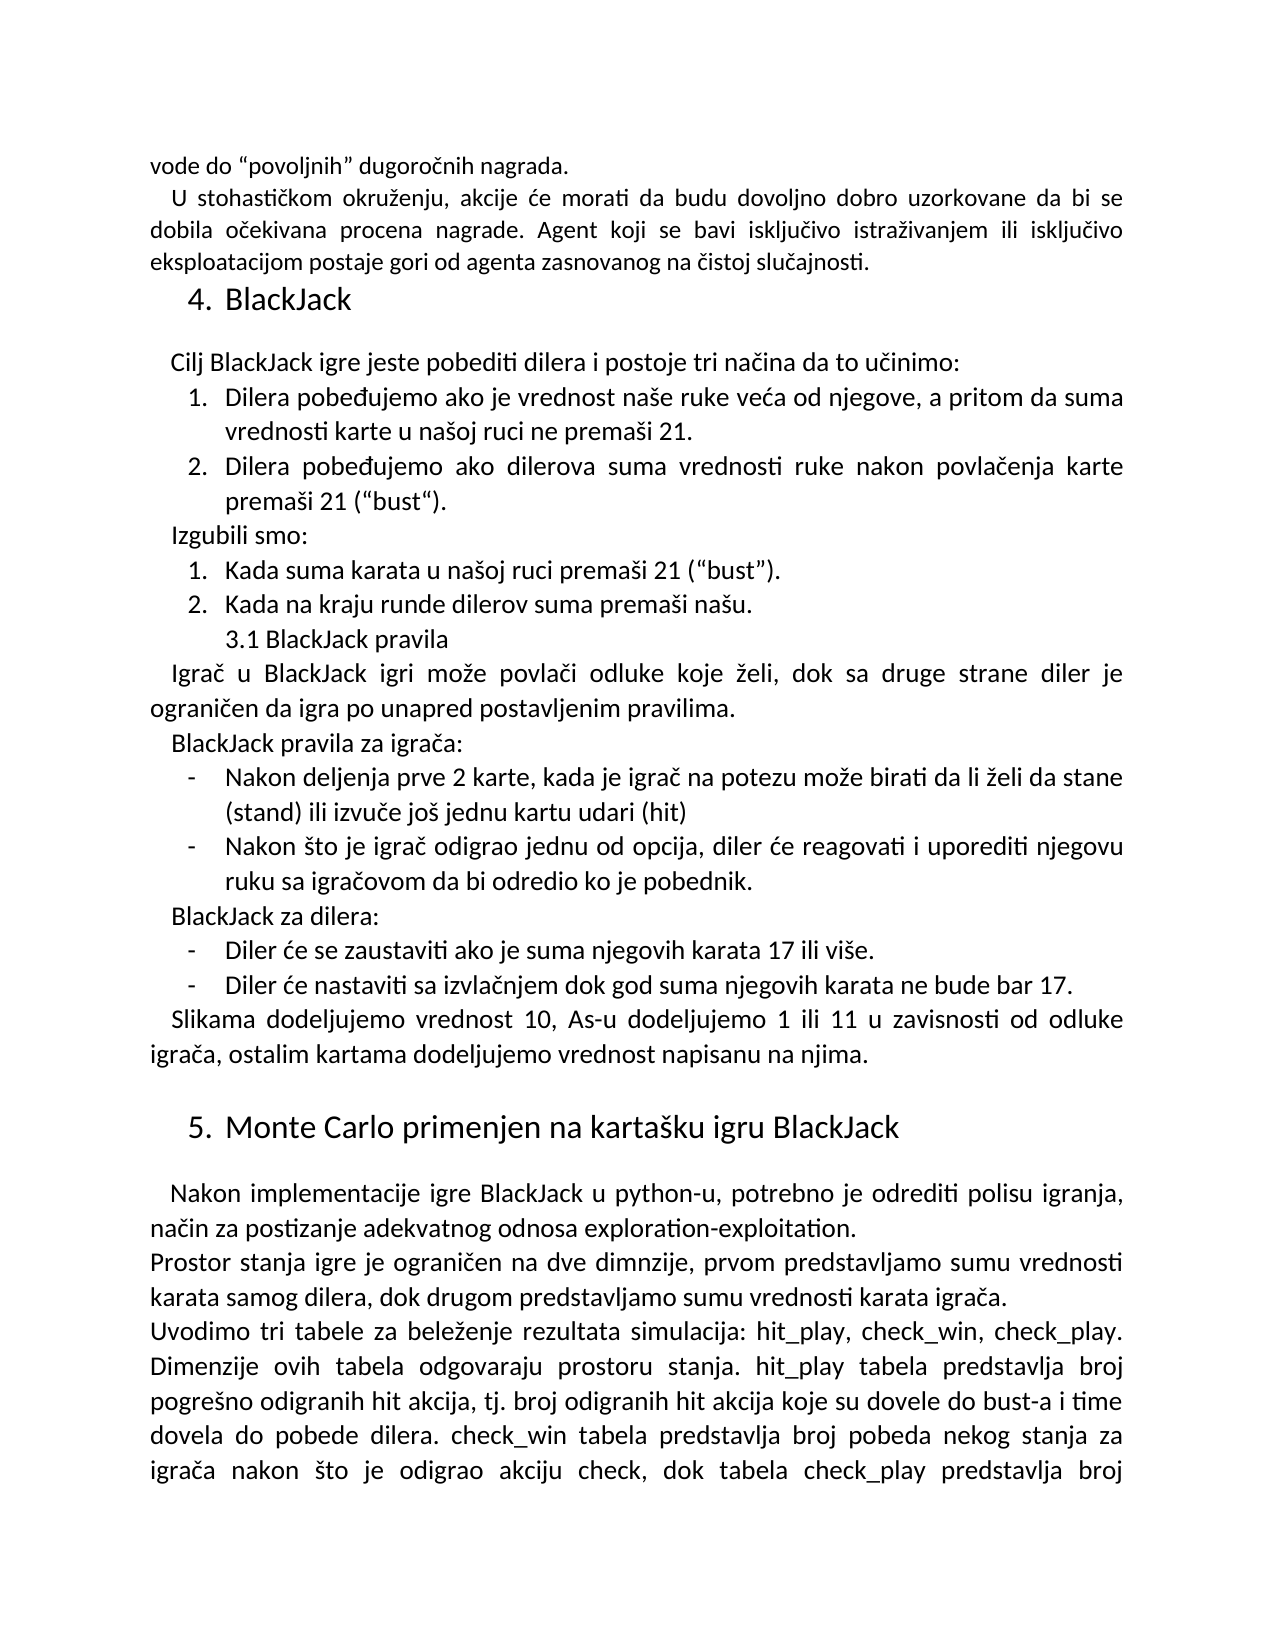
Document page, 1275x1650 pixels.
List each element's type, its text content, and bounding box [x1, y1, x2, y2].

text vode do “povoljnih” dugoročnih nagrada. [150, 150, 1125, 181]
text Izgubili smo: [150, 518, 1125, 551]
list Nakon deljenja prve 2 karte, kada je igrač na potezu može birati da li želi da stane (stand) ili izvuče još jednu kartu udari (hit) [187, 760, 1125, 828]
text U stohastičkom okruženju, akcije će morati da budu dovoljno dobro uzorkovane da bi se dobila očekivana procena nagrade. Agent koji se bavi isključivo istraživanjem ili isključivo eksploatacijom postaje gori od agenta zasnovanog na čistoj slučajnosti. [150, 182, 1125, 276]
text Slikama dodeljujemo vrednost 10, As-u dodeljujemo 1 ili 11 u zavisnosti od odluke igrača, ostalim kartama dodeljujemo vrednost napisanu na njima. [150, 1002, 1125, 1070]
list Nakon što je igrač odigrao jednu od opcija, diler će reagovati i uporediti njegovu ruku sa igračovom da bi odredio ko je pobednik. [187, 829, 1125, 897]
text Prostor stanja igre je ograničen na dve dimnzije, prvom predstavljamo sumu vrednosti karata samog dilera, dok drugom predstavljamo sumu vrednosti karata igrača. [150, 1245, 1125, 1313]
text Igrač u BlackJack igri može povlači odluke koje želi, dok sa druge strane diler je ograničen da igra po unapred postavljenim pravilima. [150, 657, 1125, 724]
list Diler će nastaviti sa izvlačnjem dok god suma njegovih karata ne bude bar 17. [187, 968, 1125, 1001]
list Diler će se zaustaviti ako je suma njegovih karata 17 ili više. [187, 933, 1125, 966]
list Dilera pobeđujemo ako dilerova suma vrednosti ruke nakon povlačenja karte premaši 21 (“bust“). [187, 449, 1125, 517]
text BlackJack pravila za igrača: [150, 726, 1125, 759]
text Uvodimo tri tabele za beleženje rezultata simulacija: hit_play, check_win, check_play. Dimenzije ovih tabela odgovaraju prostoru stanja. hit_play tabela predstavlja broj pogrešno odigranih hit akcija, tj. broj odigranih hit akcija koje su dovele do bust-a i time dovela do pobede dilera. check_win tabela predstavlja broj pobeda nekog stanja za igrača nakon što je odigrao akciju check, dok tabela check_play predstavlja broj [150, 1314, 1125, 1486]
list Kada suma karata u našoj ruci premaši 21 (“bust”). [187, 553, 1125, 586]
text Cilj BlackJack igre jeste pobediti dilera i postoje tri načina da to učinimo: [150, 345, 1125, 378]
list Kada na kraju runde dilerov suma premaši našu. [187, 587, 1125, 620]
text 3.1 BlackJack pravila [225, 622, 1125, 655]
list Dilera pobeđujemo ako je vrednost naše ruke veća od njegove, a pritom da suma vrednosti karte u našoj ruci ne premaši 21. [187, 380, 1125, 447]
text BlackJack za dilera: [150, 899, 1125, 932]
subtitle BlackJack [187, 278, 1125, 319]
text Nakon implementacije igre BlackJack u python-u, potrebno je odrediti polisu igranja, način za postizanje adekvatnog odnosa exploration-еxploitation. [150, 1176, 1125, 1244]
subtitle Monte Carlo primenjen na kartašku igru BlackJack [187, 1106, 1125, 1147]
